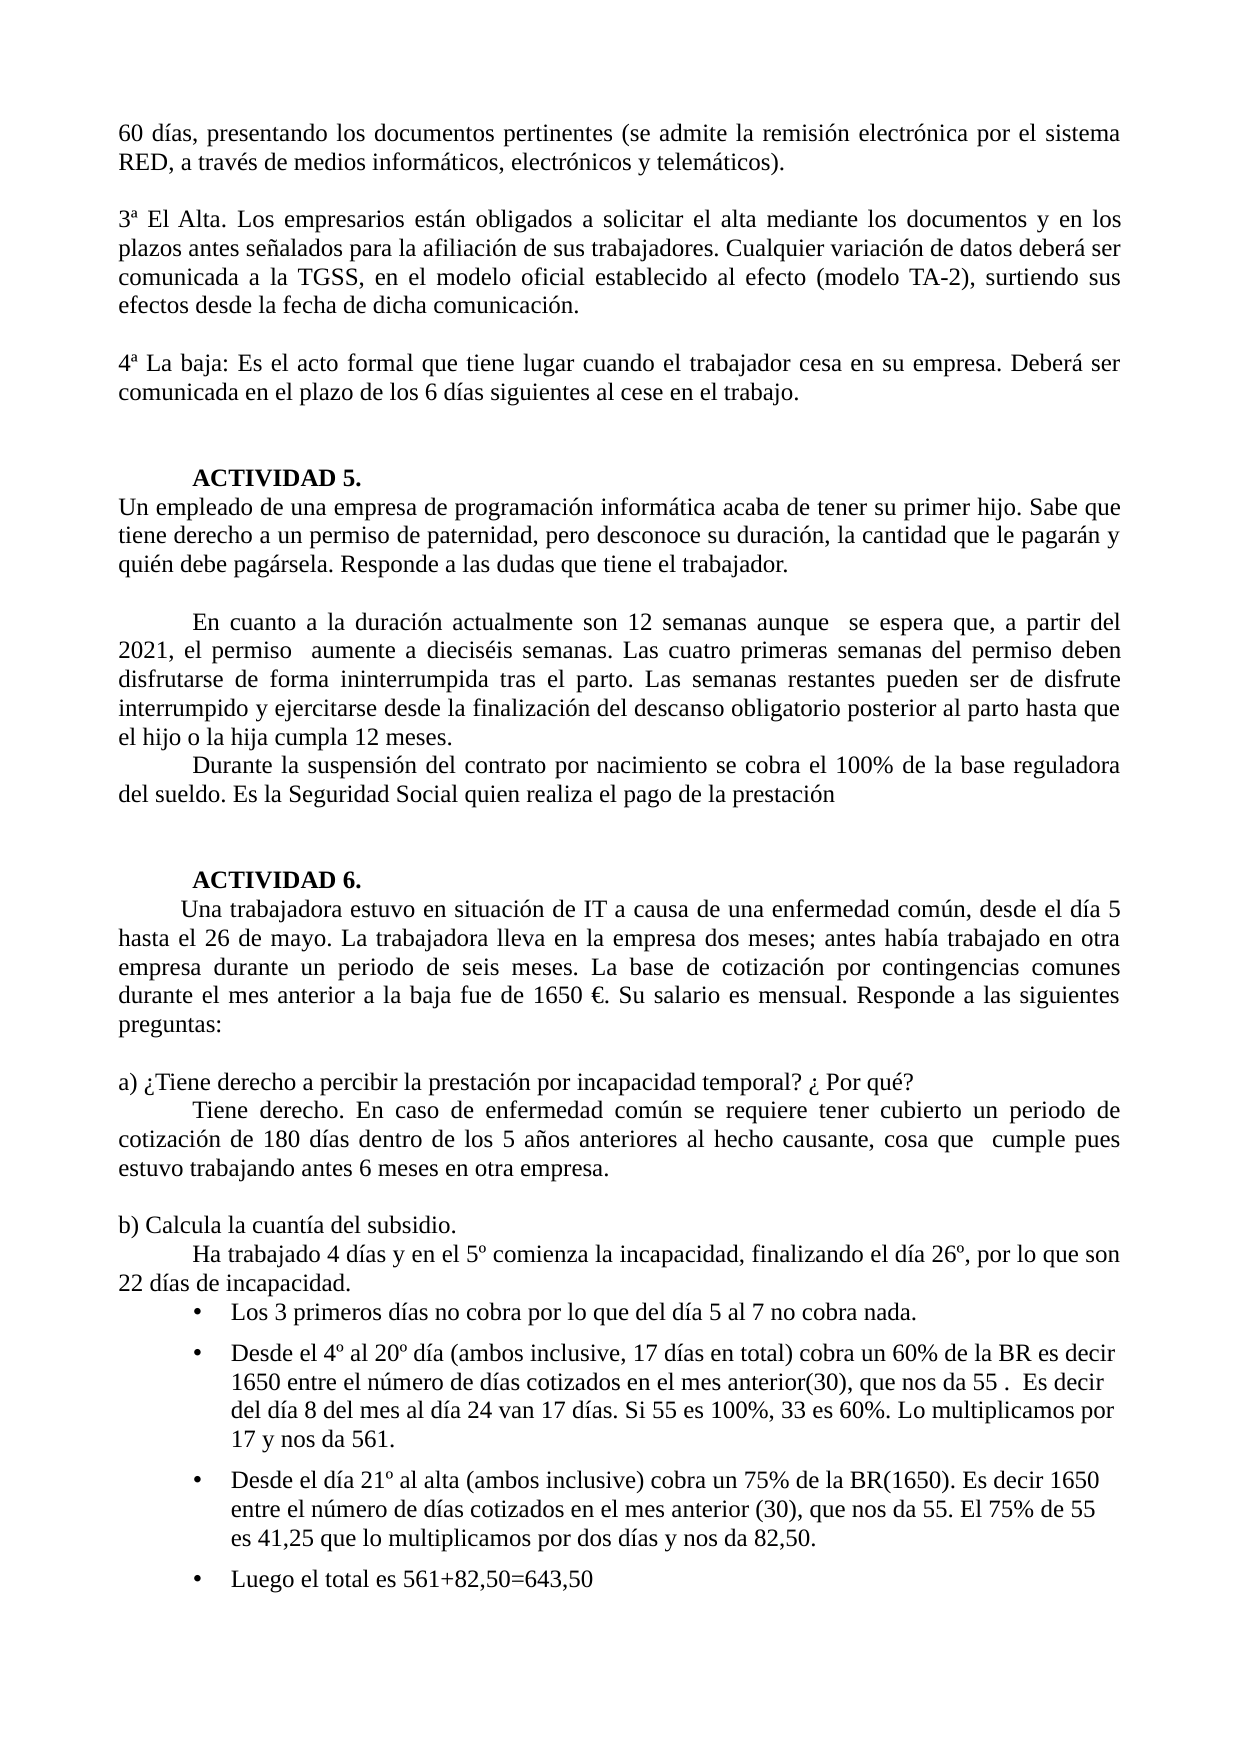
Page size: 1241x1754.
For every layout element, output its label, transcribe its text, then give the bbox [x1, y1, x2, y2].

text 3ª El Alta. Los empresarios están obligados a solicitar el alta mediante los documentos y en los plazos antes señalados para la afiliación de sus trabajadores. Cualquier variación de datos deberá ser comunicada a la TGSS, en el modelo oficial establecido al efecto (modelo TA-2), surtiendo sus efectos desde la fecha de dicha comunicación. [118, 204, 1122, 319]
text Durante la suspensión del contrato por nacimiento se cobra el 100% de la base reguladora del sueldo. Es la Seguridad Social quien realiza el pago de la prestación [118, 751, 1122, 808]
text Un empleado de una empresa de programación informática acaba de tener su primer hijo. Sabe que tiene derecho a un permiso de paternidad, pero desconoce su duración, la cantidad que le pagarán y quién debe pagársela. Responde a las dudas que tiene el trabajador. [118, 492, 1122, 578]
text En cuanto a la duración actualmente son 12 semanas aunque se espera que, a partir del 2021, el permiso aumente a dieciséis semanas. Las cuatro primeras semanas del permiso deben disfrutarse de forma ininterrumpida tras el parto. Las semanas restantes pueden ser de disfrute interrumpido y ejercitarse desde la finalización del descanso obligatorio posterior al parto hasta que el hijo o la hija cumpla 12 meses. [118, 607, 1122, 751]
text ACTIVIDAD 6. [118, 866, 1122, 894]
list Desde el 4º al 20º día (ambos inclusive, 17 días en total) cobra un 60% de la BR es decir 1650 entre el número de días cotizados en el mes anterior(30), que nos da 55 . Es decir del día 8 del mes al día 24 van 17 días. Si 55 es 100%, 33 es 60%. Lo multiplicamos por 17 y nos da 561. [193, 1338, 1122, 1453]
text ACTIVIDAD 5. [118, 463, 1122, 492]
text 60 días, presentando los documentos pertinentes (se admite la remisión electrónica por el sistema RED, a través de medios informáticos, electrónicos y telemáticos). [118, 118, 1122, 176]
text 4ª La baja: Es el acto formal que tiene lugar cuando el trabajador cesa en su empresa. Deberá ser comunicada en el plazo de los 6 días siguientes al cese en el trabajo. [118, 348, 1122, 406]
list Desde el día 21º al alta (ambos inclusive) cobra un 75% de la BR(1650). Es decir 1650 entre el número de días cotizados en el mes anterior (30), que nos da 55. El 75% de 55 es 41,25 que lo multiplicamos por dos días y nos da 82,50. [193, 1466, 1122, 1552]
text Una trabajadora estuvo en situación de IT a causa de una enfermedad común, desde el día 5 hasta el 26 de mayo. La trabajadora lleva en la empresa dos meses; antes había trabajado en otra empresa durante un periodo de seis meses. La base de cotización por contingencias comunes durante el mes anterior a la baja fue de 1650 €. Su salario es mensual. Responde a las siguientes preguntas: [118, 894, 1122, 1038]
text Tiene derecho. En caso de enfermedad común se requiere tener cubierto un periodo de cotización de 180 días dentro de los 5 años anteriores al hecho causante, cosa que cumple pues estuvo trabajando antes 6 meses en otra empresa. [118, 1096, 1122, 1182]
text Ha trabajado 4 días y en el 5º comienza la incapacidad, finalizando el día 26º, por lo que son 22 días de incapacidad. [118, 1239, 1122, 1297]
list Los 3 primeros días no cobra por lo que del día 5 al 7 no cobra nada. [193, 1297, 1122, 1326]
text b) Calcula la cuantía del subsidio. [118, 1211, 1122, 1239]
list Luego el total es 561+82,50=643,50 [193, 1564, 1122, 1593]
text a) ¿Tiene derecho a percibir la prestación por incapacidad temporal? ¿ Por qué? [118, 1067, 1122, 1096]
